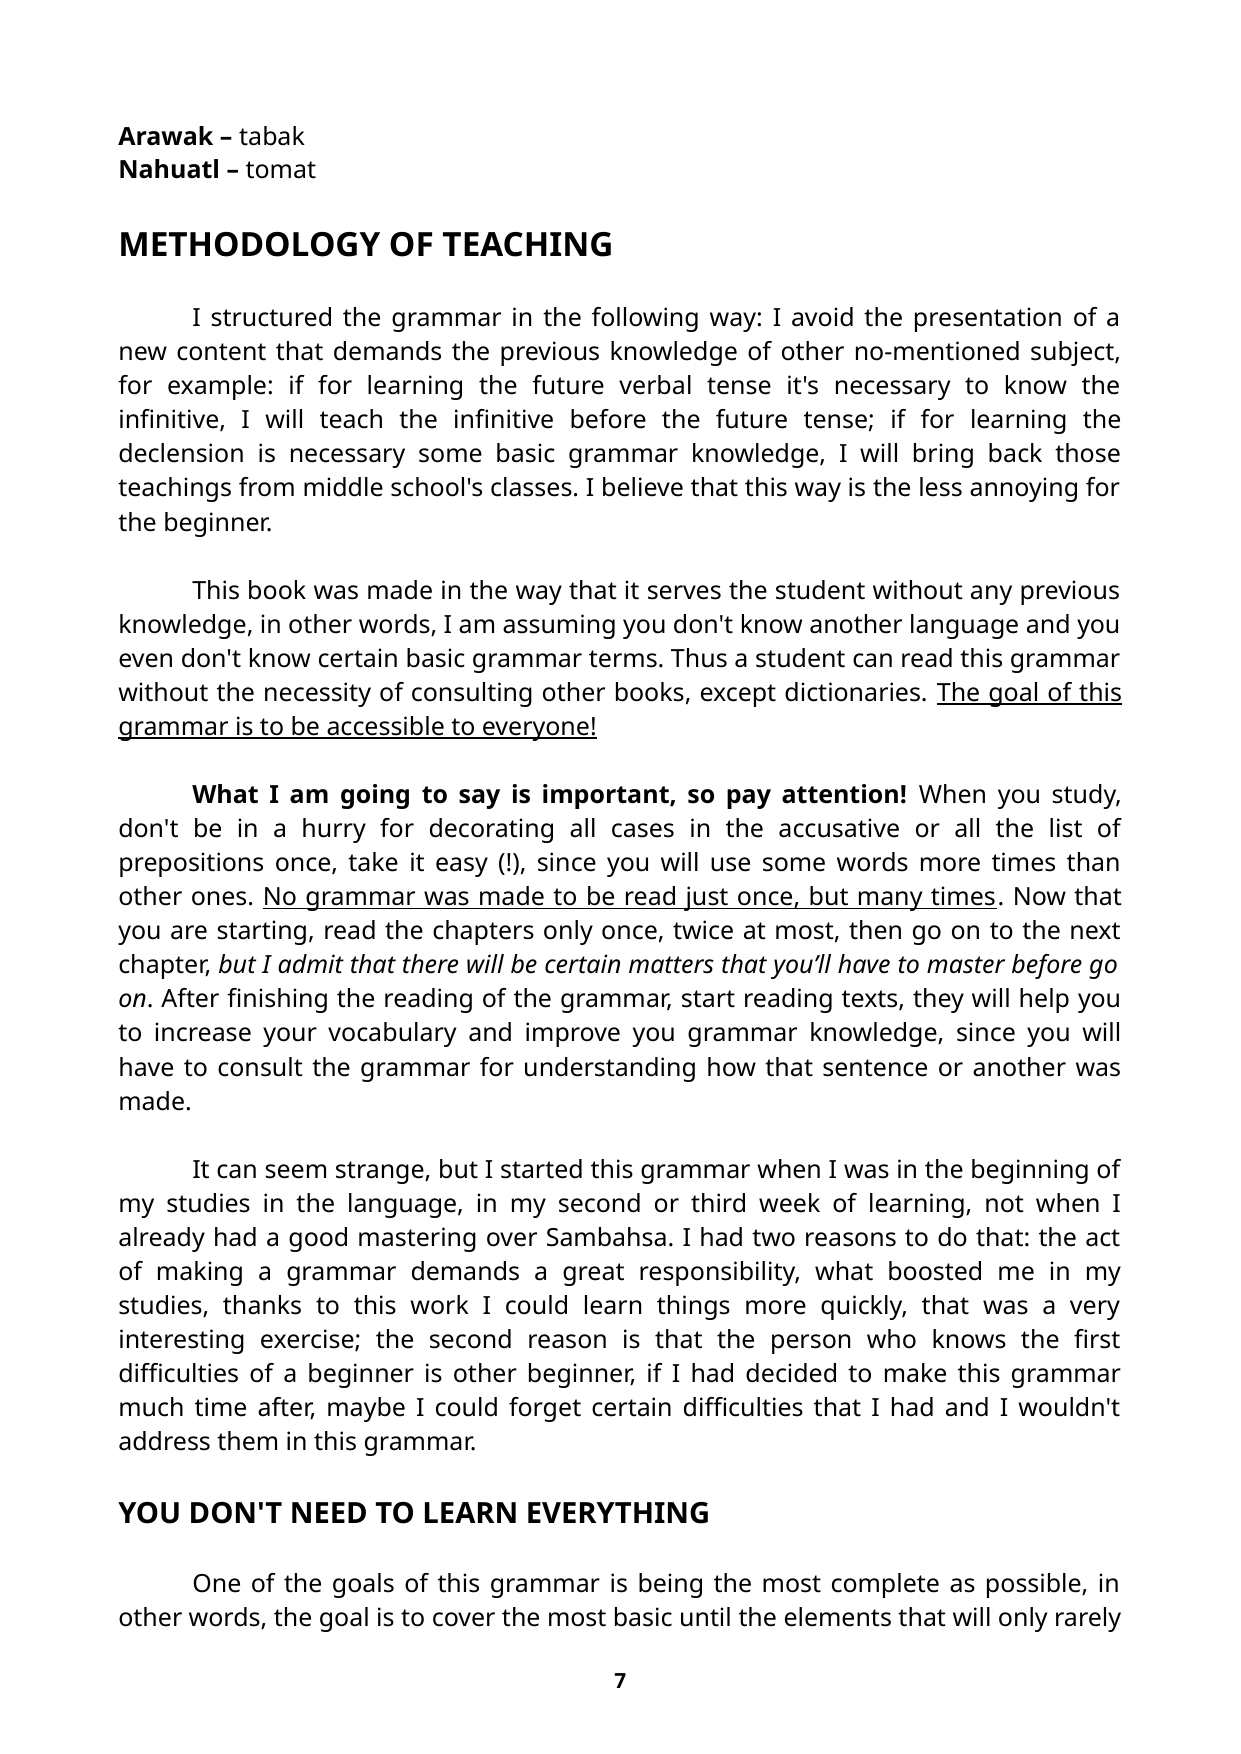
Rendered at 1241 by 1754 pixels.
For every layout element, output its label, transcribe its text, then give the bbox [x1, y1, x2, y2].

text What I am going to say is important, so pay attention! When you study, don't be in a hurry for decorating all cases in the accusative or all the list of prepositions once, take it easy (!), since you will use some words more times than other ones. No grammar was made to be read just once, but many times. Now that you are starting, read the chapters only once, twice at most, then go on to the next chapter, but I admit that there will be certain matters that you’ll have to master before go on. After finishing the reading of the grammar, start reading texts, they will help you to increase your vocabulary and improve you grammar knowledge, since you will have to consult the grammar for understanding how that sentence or another was made. [118, 777, 1122, 1117]
text Arawak – tabak [118, 118, 1122, 152]
text This book was made in the way that it serves the student without any previous knowledge, in other words, I am assuming you don't know another language and you even don't know certain basic grammar terms. Thus a student can read this grammar without the necessity of consulting other books, except dictionaries. The goal of this grammar is to be accessible to everyone! [118, 572, 1122, 743]
text It can seem strange, but I started this grammar when I was in the beginning of my studies in the language, in my second or third week of learning, not when I already had a good mastering over Sambahsa. I had two reasons to do that: the act of making a grammar demands a great responsibility, what boosted me in my studies, thanks to this work I could learn things more quickly, that was a very interesting exercise; the second reason is that the person who knows the first difficulties of a beginner is other beginner, if I had decided to make this grammar much time after, maybe I could forget certain difficulties that I had and I wouldn't address them in this grammar. [118, 1151, 1122, 1458]
text One of the goals of this grammar is being the most complete as possible, in other words, the goal is to cover the most basic until the elements that will only rarely [118, 1566, 1122, 1634]
subtitle METHODOLOGY OF TEACHING [118, 220, 1122, 266]
subtitle YOU DON'T NEED TO LEARN EVERYTHING [118, 1492, 1122, 1532]
text I structured the grammar in the following way: I avoid the presentation of a new content that demands the previous knowledge of other no-mentioned subject, for example: if for learning the future verbal tense it's necessary to know the infinitive, I will teach the infinitive before the future tense; if for learning the declension is necessary some basic grammar knowledge, I will bring back those teachings from middle school's classes. I believe that this way is the less annoying for the beginner. [118, 300, 1122, 538]
text Nahuatl – tomat [118, 152, 1122, 186]
